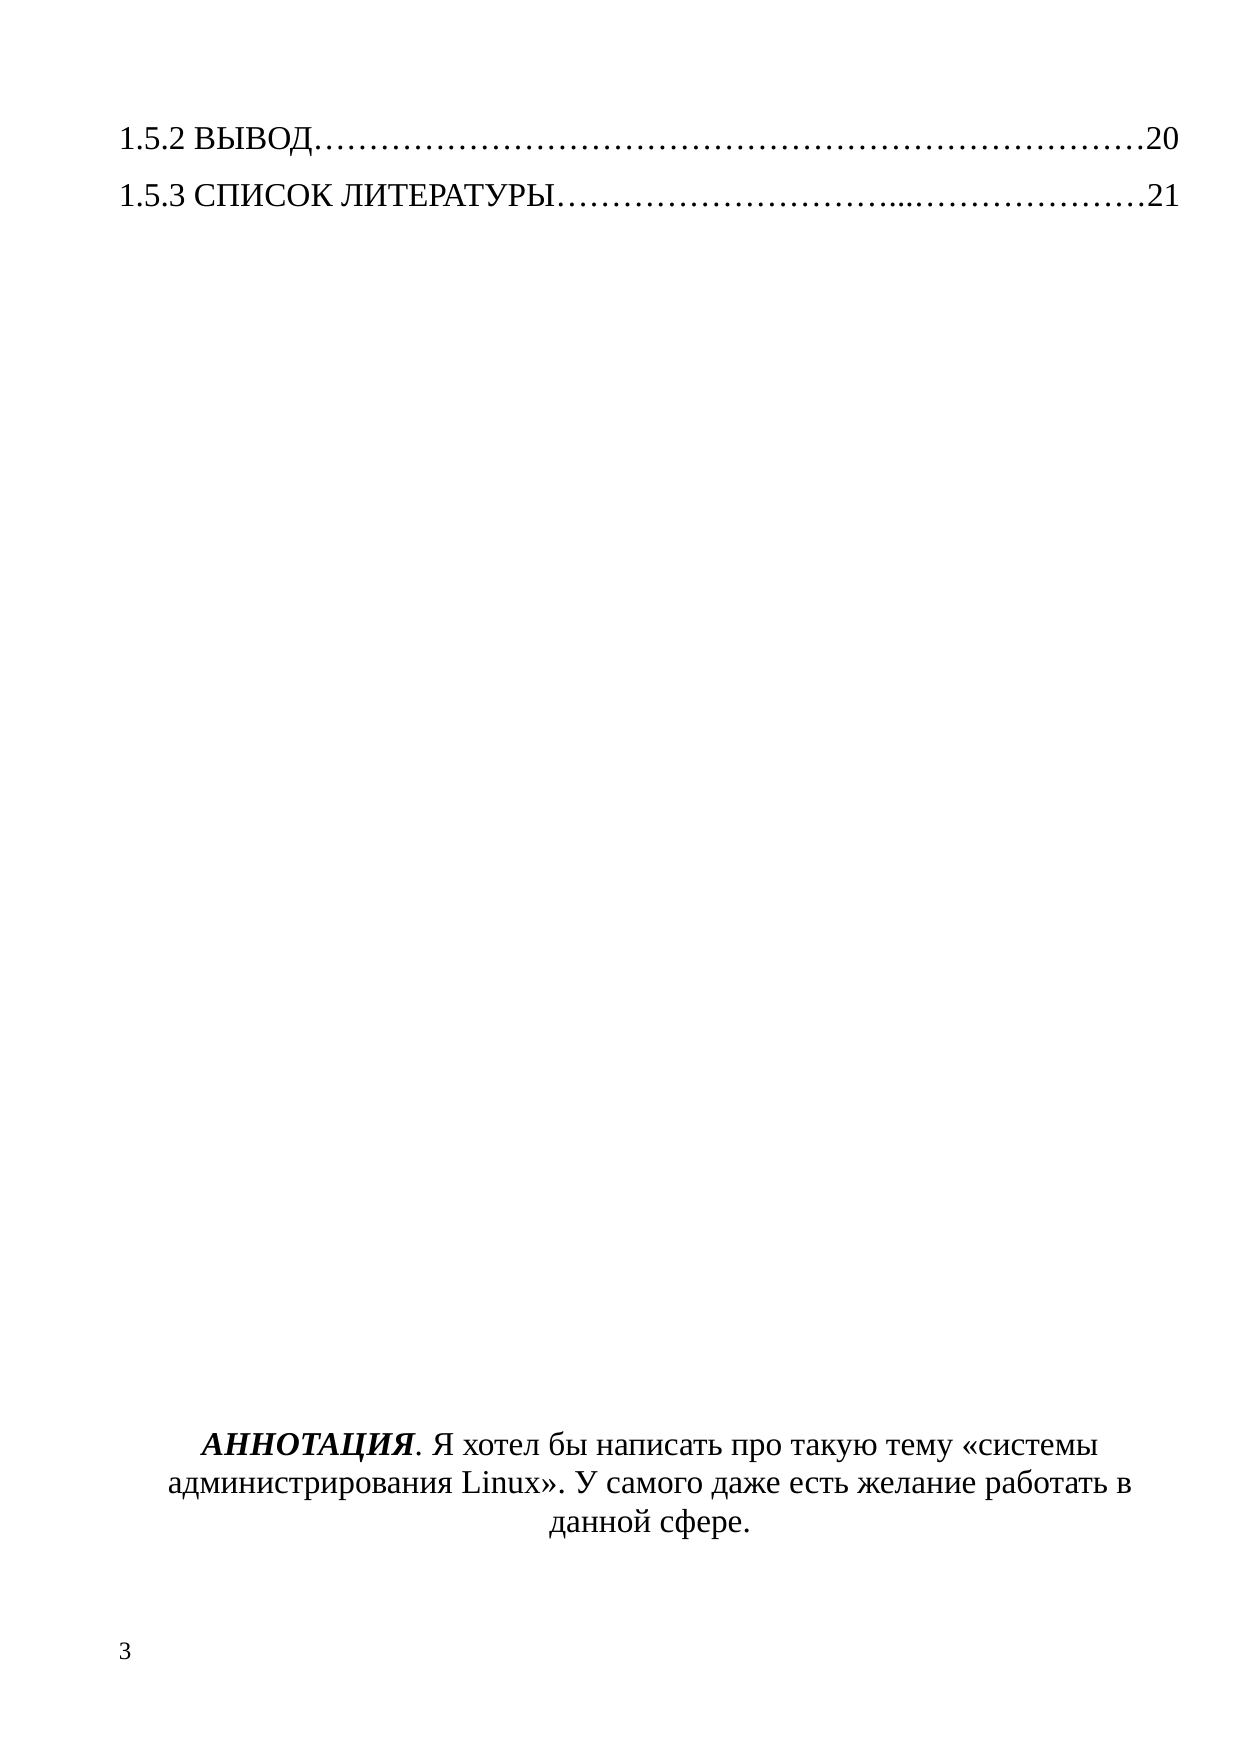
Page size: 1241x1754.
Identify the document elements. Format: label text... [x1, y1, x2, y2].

text 1.5.3 СПИСОК ЛИТЕРАТУРЫ…………………………...…………………21 [119, 176, 1181, 214]
text 1.5.2 ВЫВОД…………………………………………………………………20 [119, 118, 1181, 156]
text АННОТАЦИЯ. Я хотел бы написать про такую тему «системы администрирования Linux». У самого даже есть желание работать в данной сфере. [119, 1424, 1181, 1539]
